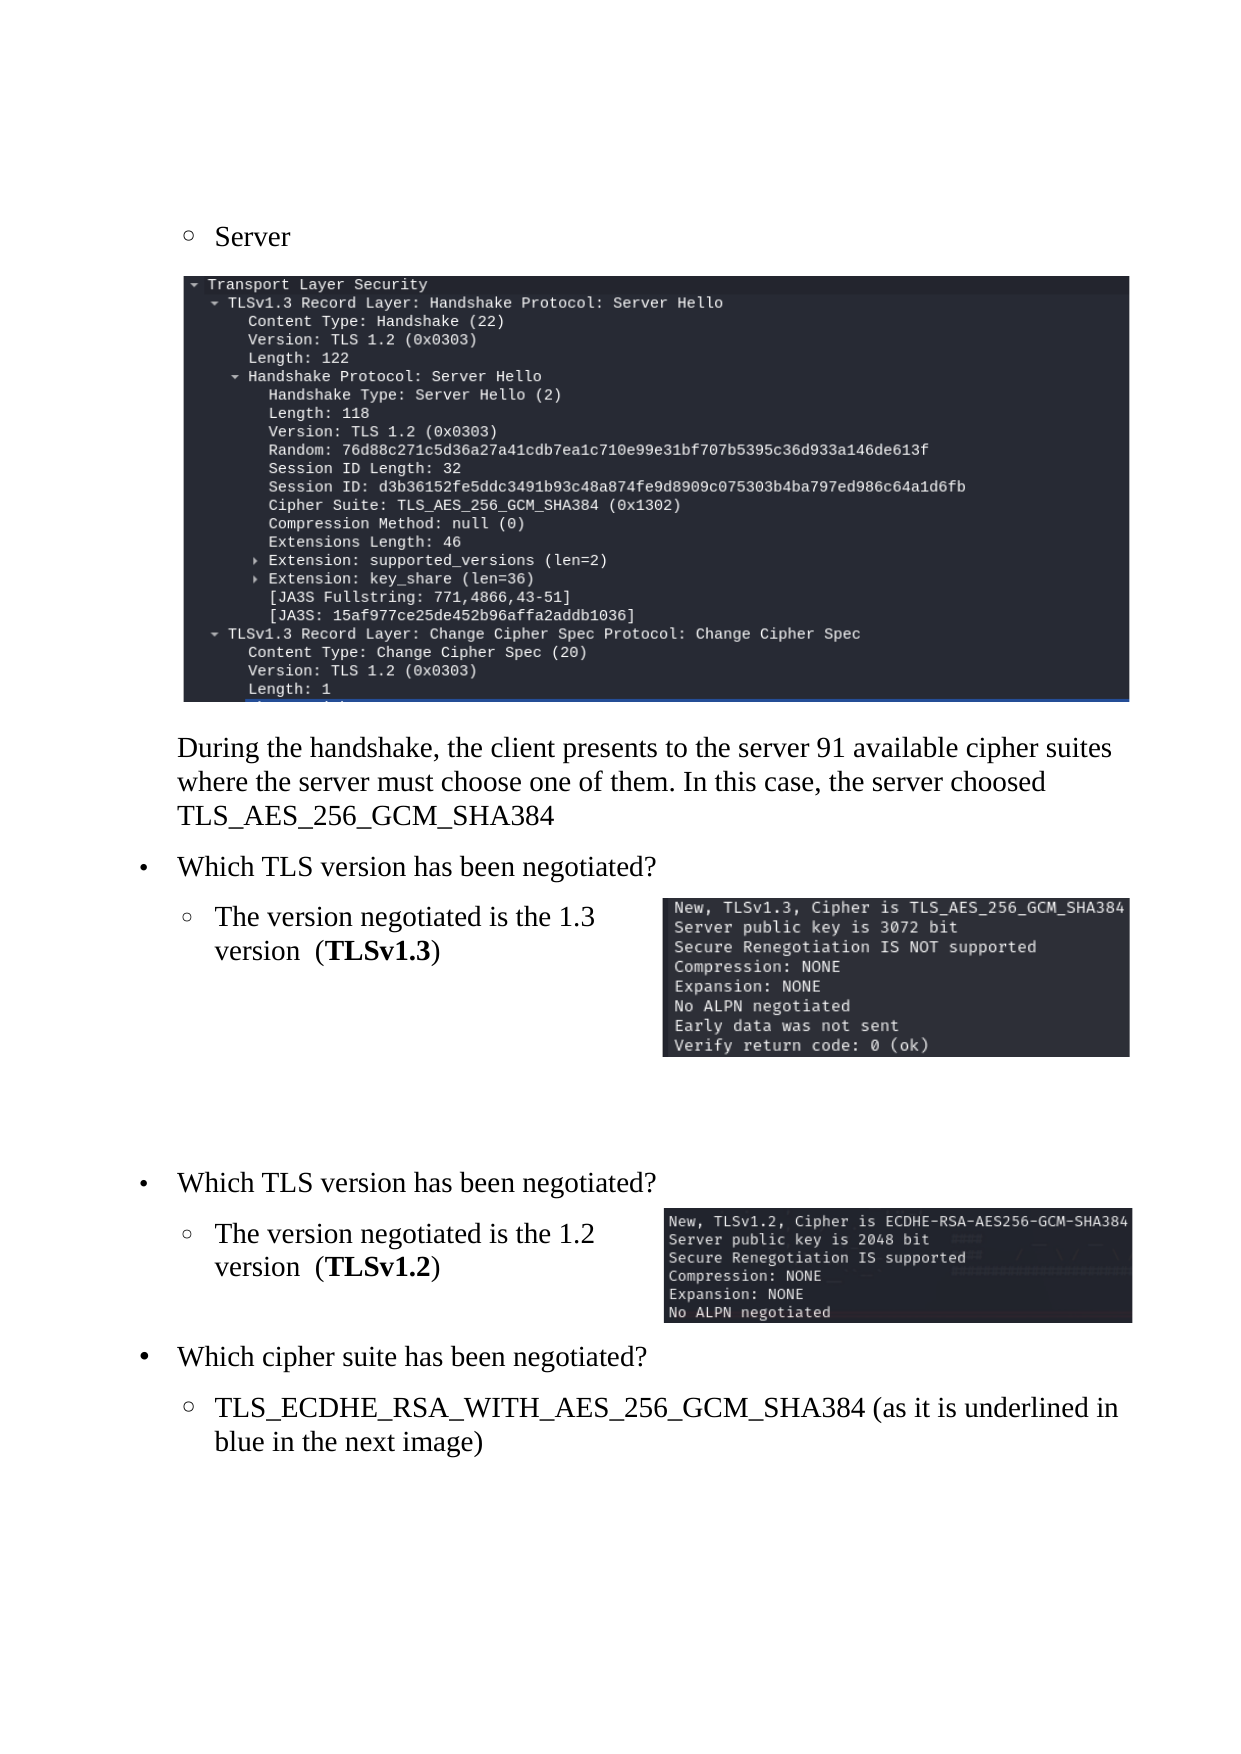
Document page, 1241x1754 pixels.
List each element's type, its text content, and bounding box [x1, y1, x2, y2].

list Which TLS version has been negotiated? [139, 1165, 1123, 1199]
list TLS_ECDHE_RSA_WITH_AES_256_GCM_SHA384 (as it is underlined in blue in the next image) [177, 1390, 1123, 1458]
list Server [177, 219, 1123, 253]
list The version negotiated is the 1.3 version (TLSv1.3) [177, 899, 612, 967]
list Which TLS version has been negotiated? [139, 849, 1123, 882]
text During the handshake, the client presents to the server 91 available cipher suites where the server must choose one of them. In this case, the server choosed TLS_AES_256_GCM_SHA384 [177, 730, 1123, 832]
list Which cipher suite has been negotiated? [139, 1339, 1123, 1373]
list The version negotiated is the 1.2 version (TLSv1.2) [177, 1216, 612, 1283]
